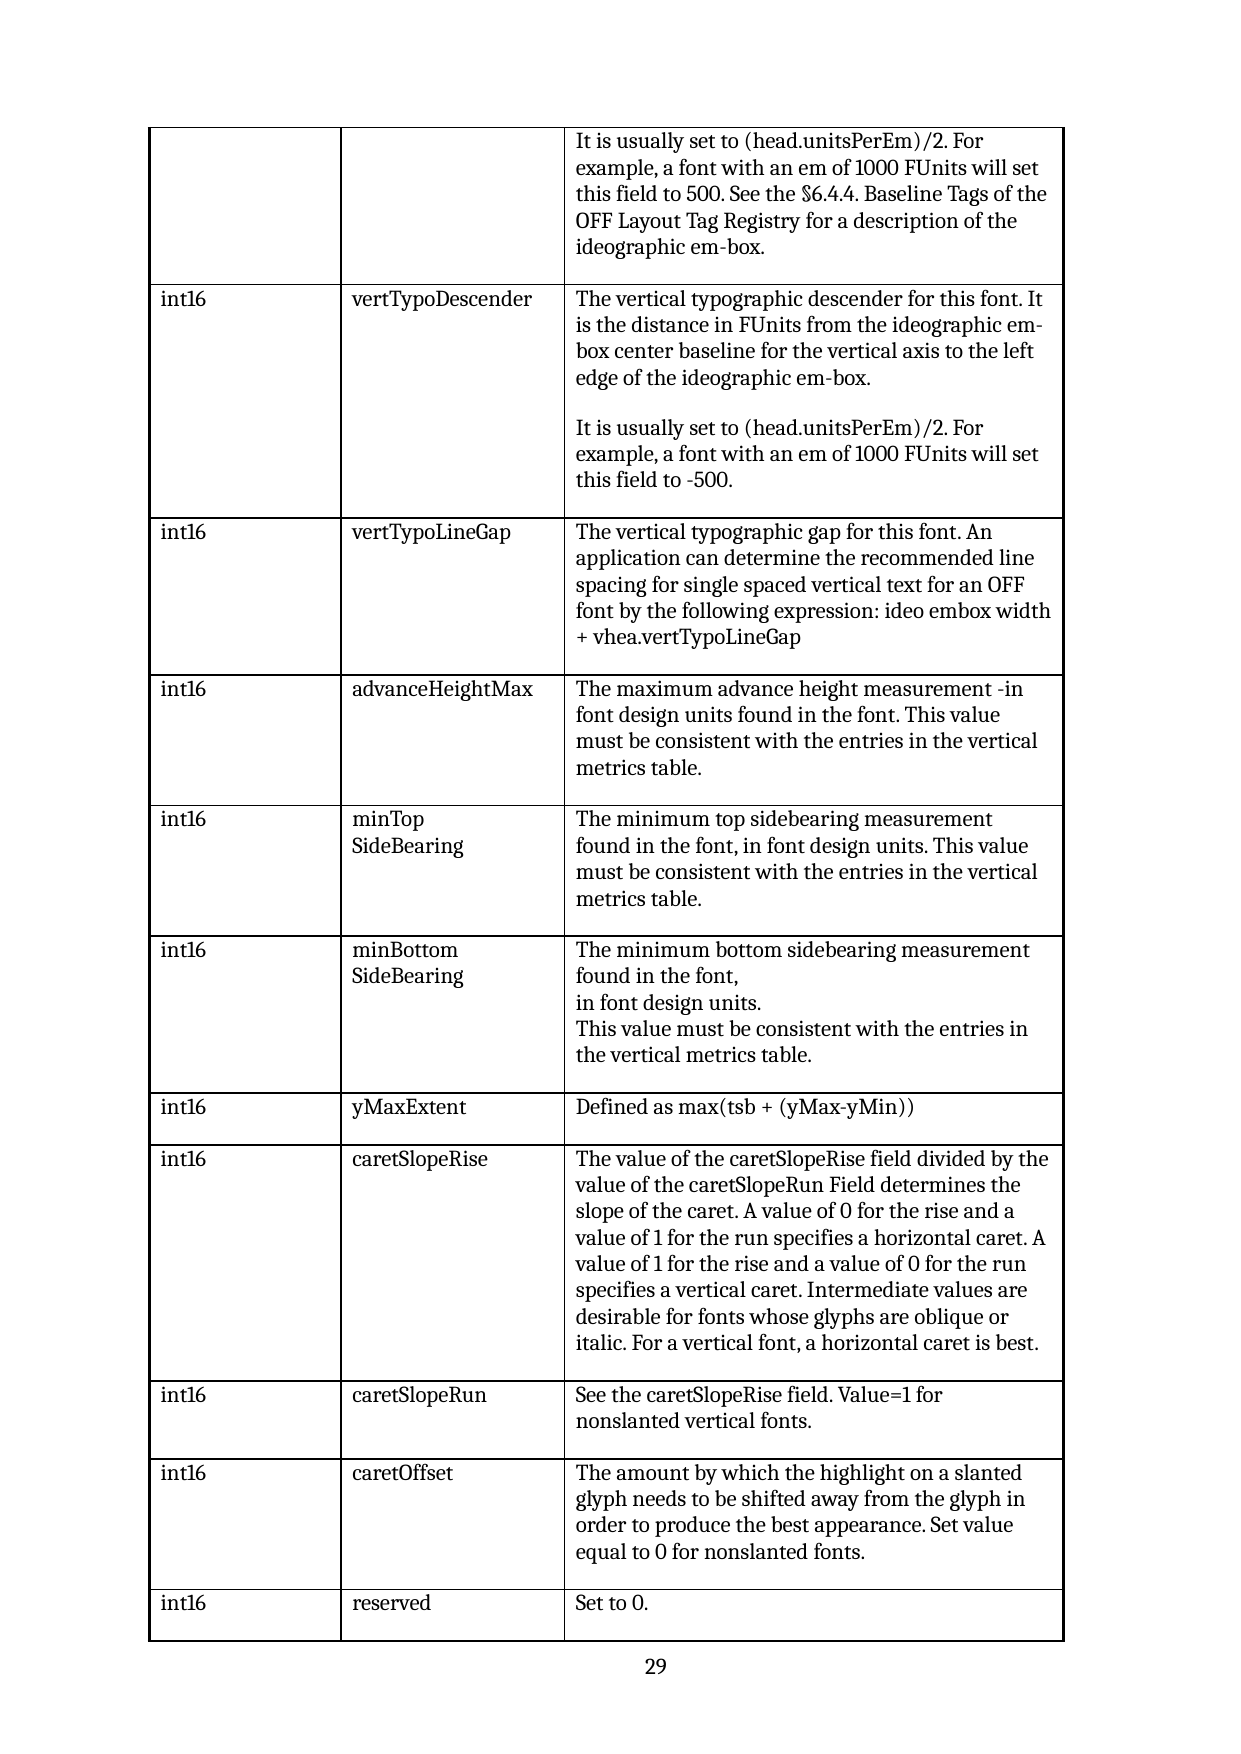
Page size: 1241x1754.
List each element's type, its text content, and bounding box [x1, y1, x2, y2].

table_cell int16 [151, 285, 340, 517]
table_cell vertTypoDescender [342, 285, 564, 517]
table_cell int16 [151, 1146, 340, 1380]
table_cell The maximum advance height measurement -in font design units found in the font. This value must be consistent with the entries in the vertical metrics table. [565, 676, 1062, 805]
table_cell The minimum bottom sidebearing measurement found in the font, in font design units. This value must be consistent with the entries in the vertical metrics table. [565, 937, 1062, 1092]
table_cell caretOffset [342, 1460, 564, 1588]
table_cell int16 [151, 519, 340, 674]
table_cell minBottom SideBearing [342, 937, 564, 1092]
table_cell The value of the caretSlopeRise field divided by the value of the caretSlopeRun Field determines the slope of the caret. A value of 0 for the rise and a value of 1 for the run specifies a horizontal caret. A value of 1 for the rise and a value of 0 for the run specifies a vertical caret. Intermediate values are desirable for fonts whose glyphs are oblique or italic. For a vertical font, a horizontal caret is best. [565, 1146, 1062, 1380]
table_cell int16 [151, 1382, 340, 1458]
table_cell The vertical typographic descender for this font. It is the distance in FUnits from the ideographic em-box center baseline for the vertical axis to the left edge of the ideographic em-box. It is usually set to (head.unitsPerEm)/2. For example, a font with an em of 1000 FUnits will set this field to -500. [565, 285, 1062, 517]
table_cell It is usually set to (head.unitsPerEm)/2. For example, a font with an em of 1000 FUnits will set this field to 500. See the §6.4.4. Baseline Tags of the OFF Layout Tag Registry for a description of the ideographic em-box. [565, 128, 1062, 284]
table_cell reserved [342, 1590, 564, 1640]
table_cell int16 [151, 937, 340, 1092]
table_cell caretSlopeRun [342, 1382, 564, 1458]
table_cell vertTypoLineGap [342, 519, 564, 674]
table_cell advanceHeightMax [342, 676, 564, 805]
table_cell int16 [151, 676, 340, 805]
table_cell [151, 128, 340, 284]
table_cell yMaxExtent [342, 1094, 564, 1144]
table_cell The minimum top sidebearing measurement found in the font, in font design units. This value must be consistent with the entries in the vertical metrics table. [565, 806, 1062, 935]
table_cell int16 [151, 1460, 340, 1588]
table_cell See the caretSlopeRise field. Value=1 for nonslanted vertical fonts. [565, 1382, 1062, 1458]
table_cell The vertical typographic gap for this font. An application can determine the recommended line spacing for single spaced vertical text for an OFF font by the following expression: ideo embox width + vhea.vertTypoLineGap [565, 519, 1062, 674]
table_cell int16 [151, 806, 340, 935]
table_cell int16 [151, 1094, 340, 1144]
table_cell Defined as max(tsb + (yMax-yMin)) [565, 1094, 1062, 1144]
table_cell The amount by which the highlight on a slanted glyph needs to be shifted away from the glyph in order to produce the best appearance. Set value equal to 0 for nonslanted fonts. [565, 1460, 1062, 1588]
table_cell [342, 128, 564, 284]
table_cell int16 [151, 1590, 340, 1640]
table_cell caretSlopeRise [342, 1146, 564, 1380]
table_cell Set to 0. [565, 1590, 1062, 1640]
table_cell minTop SideBearing [342, 806, 564, 935]
